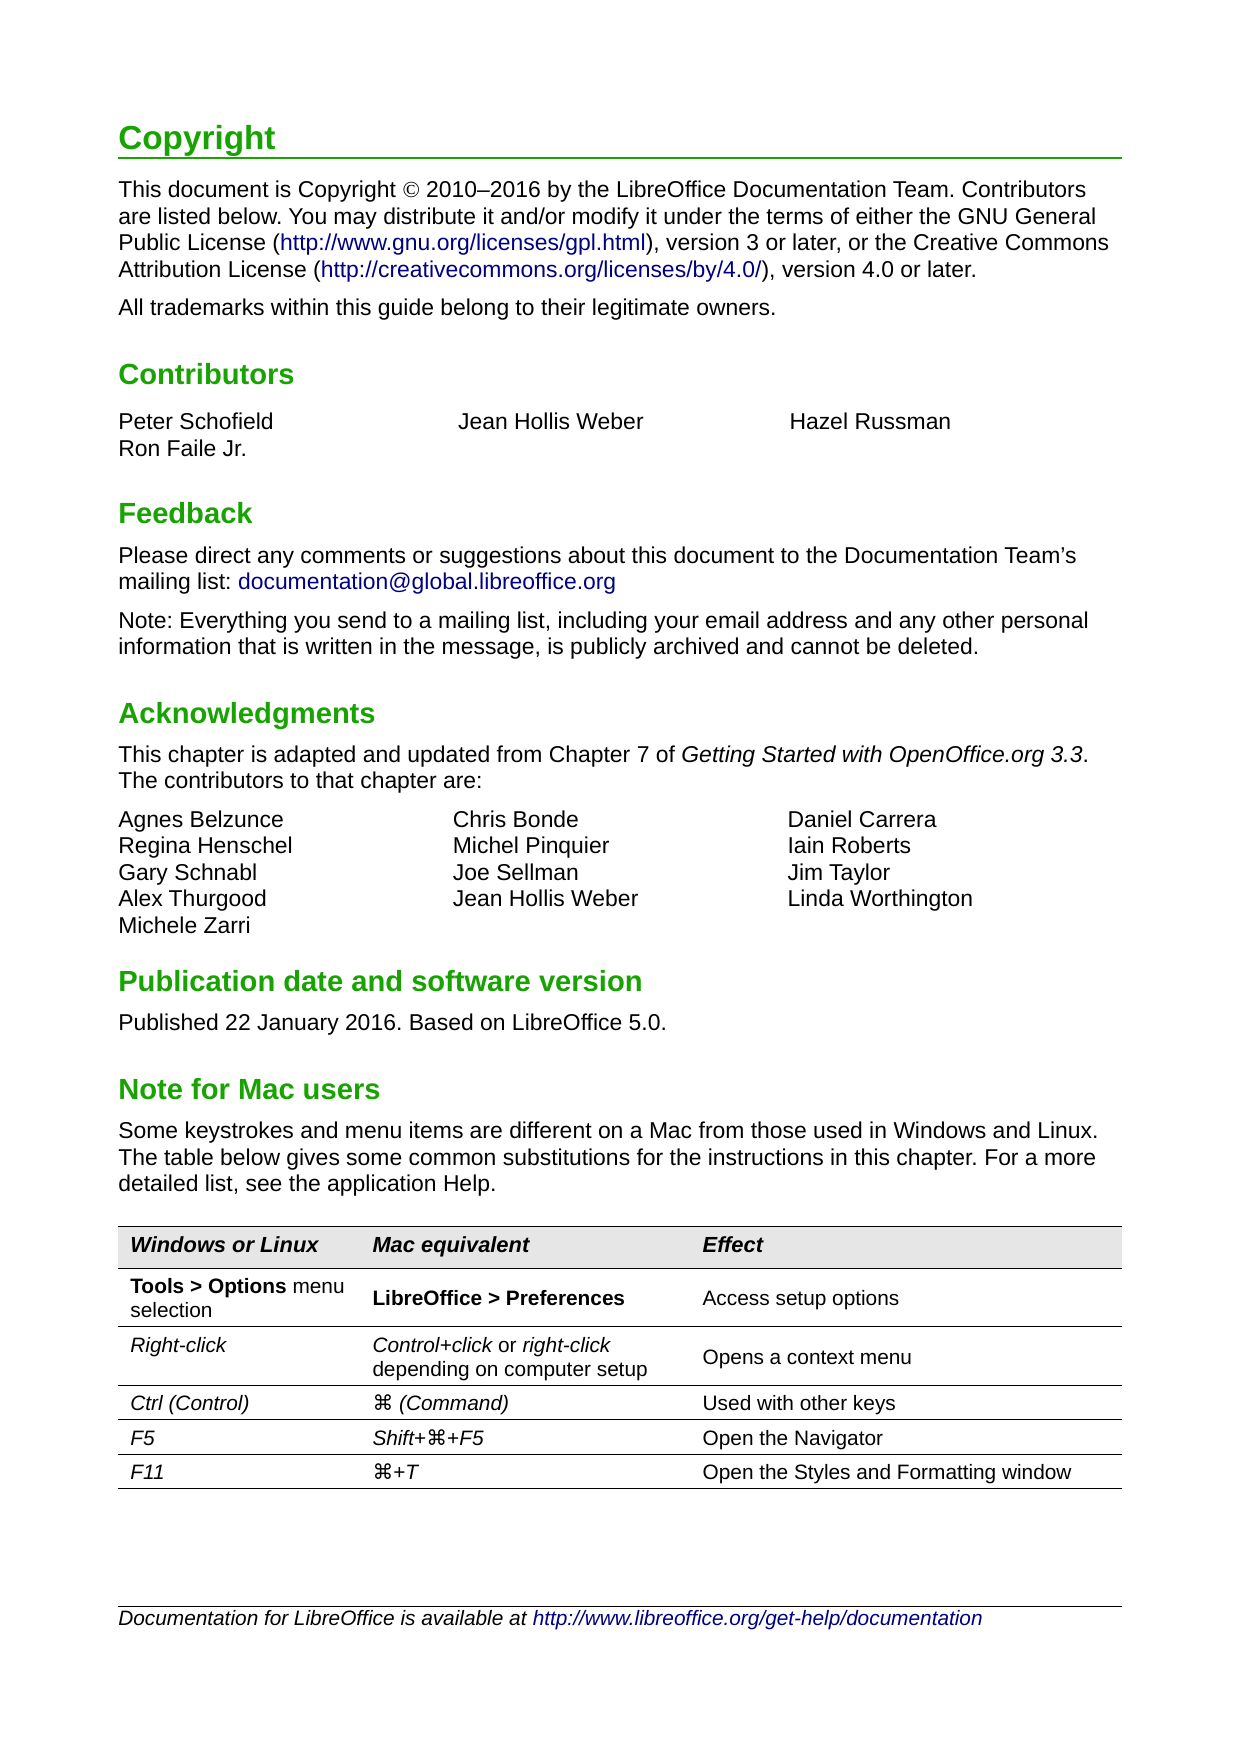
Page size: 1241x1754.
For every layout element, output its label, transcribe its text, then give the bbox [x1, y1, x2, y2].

table_header Daniel Carrera [788, 806, 1122, 832]
table_cell Access setup options [690, 1269, 1122, 1326]
text Note: Everything you send to a mailing list, including your email address and any other personal information that is written in the message, is publicly archived and cannot be deleted. [118, 607, 1122, 659]
table_cell Ctrl (Control) [118, 1386, 360, 1419]
table_cell Ron Faile Jr. [118, 435, 458, 461]
table_cell Linda Worthington [788, 885, 1122, 912]
subtitle Note for Mac users [118, 1072, 1122, 1105]
text Published 22 January 2016. Based on LibreOffice 5.0. [118, 1009, 1122, 1036]
table_cell [788, 912, 1122, 940]
table_cell [789, 435, 1122, 461]
table_header Chris Bonde [453, 806, 787, 832]
table_cell Regina Henschel [118, 833, 453, 859]
table_cell Opens a context menu [690, 1327, 1122, 1385]
table_cell Jim Taylor [788, 859, 1122, 885]
table_cell Control+click or right-click depending on computer setup [360, 1327, 690, 1385]
text This document is Copyright © 2010–2016 by the LibreOffice Documentation Team. Contributors are listed below. You may distribute it and/or modify it under the terms of either the GNU General Public License (http://www.gnu.org/licenses/gpl.html), version 3 or later, or the Creative Commons Attribution License (http://creativecommons.org/licenses/by/4.0/), version 4.0 or later. [118, 176, 1122, 282]
table_cell F11 [118, 1455, 360, 1488]
table_header Windows or Linux [118, 1227, 360, 1268]
table_header Agnes Belzunce [118, 806, 453, 832]
table_cell Open the Styles and Formatting window [690, 1455, 1122, 1488]
table_cell Iain Roberts [788, 833, 1122, 859]
text This chapter is adapted and updated from Chapter 7 of Getting Started with OpenOffice.org 3.3. The contributors to that chapter are: [118, 741, 1122, 794]
table_cell Alex Thurgood [118, 885, 453, 912]
table_cell F5 [118, 1420, 360, 1454]
text All trademarks within this guide belong to their legitimate owners. [118, 294, 1122, 321]
table_cell Shift+⌘+F5 [360, 1420, 690, 1454]
table_cell Open the Navigator [690, 1420, 1122, 1454]
table_cell Gary Schnabl [118, 859, 453, 885]
table_cell [453, 912, 787, 940]
table_header Peter Schofield [118, 408, 458, 434]
table_header Mac equivalent [360, 1227, 690, 1268]
subtitle Copyright [118, 118, 1122, 157]
table_header Hazel Russman [789, 408, 1122, 434]
text Some keystrokes and menu items are different on a Mac from those used in Windows and Linux. The table below gives some common substitutions for the instructions in this chapter. For a more detailed list, see the application Help. [118, 1117, 1122, 1196]
subtitle Acknowledgments [118, 696, 1122, 729]
table_cell Jean Hollis Weber [453, 885, 787, 912]
table_cell [458, 435, 789, 461]
table_cell Joe Sellman [453, 859, 787, 885]
subtitle Feedback [118, 496, 1122, 530]
subtitle Publication date and software version [118, 964, 1122, 997]
table_cell Michel Pinquier [453, 833, 787, 859]
table_cell LibreOffice > Preferences [360, 1269, 690, 1326]
table_cell Right-click [118, 1327, 360, 1385]
table_header Jean Hollis Weber [458, 408, 789, 434]
table_cell ⌘ (Command) [360, 1386, 690, 1419]
table_header Effect [690, 1227, 1122, 1268]
table_cell Michele Zarri [118, 912, 453, 940]
table_cell Used with other keys [690, 1386, 1122, 1419]
subtitle Contributors [118, 357, 1122, 390]
table_cell Tools > Options menu selection [118, 1269, 360, 1326]
table_cell ⌘+T [360, 1455, 690, 1488]
text Please direct any comments or suggestions about this document to the Documentation Team’s mailing list: documentation@global.libreoffice.org [118, 542, 1122, 594]
